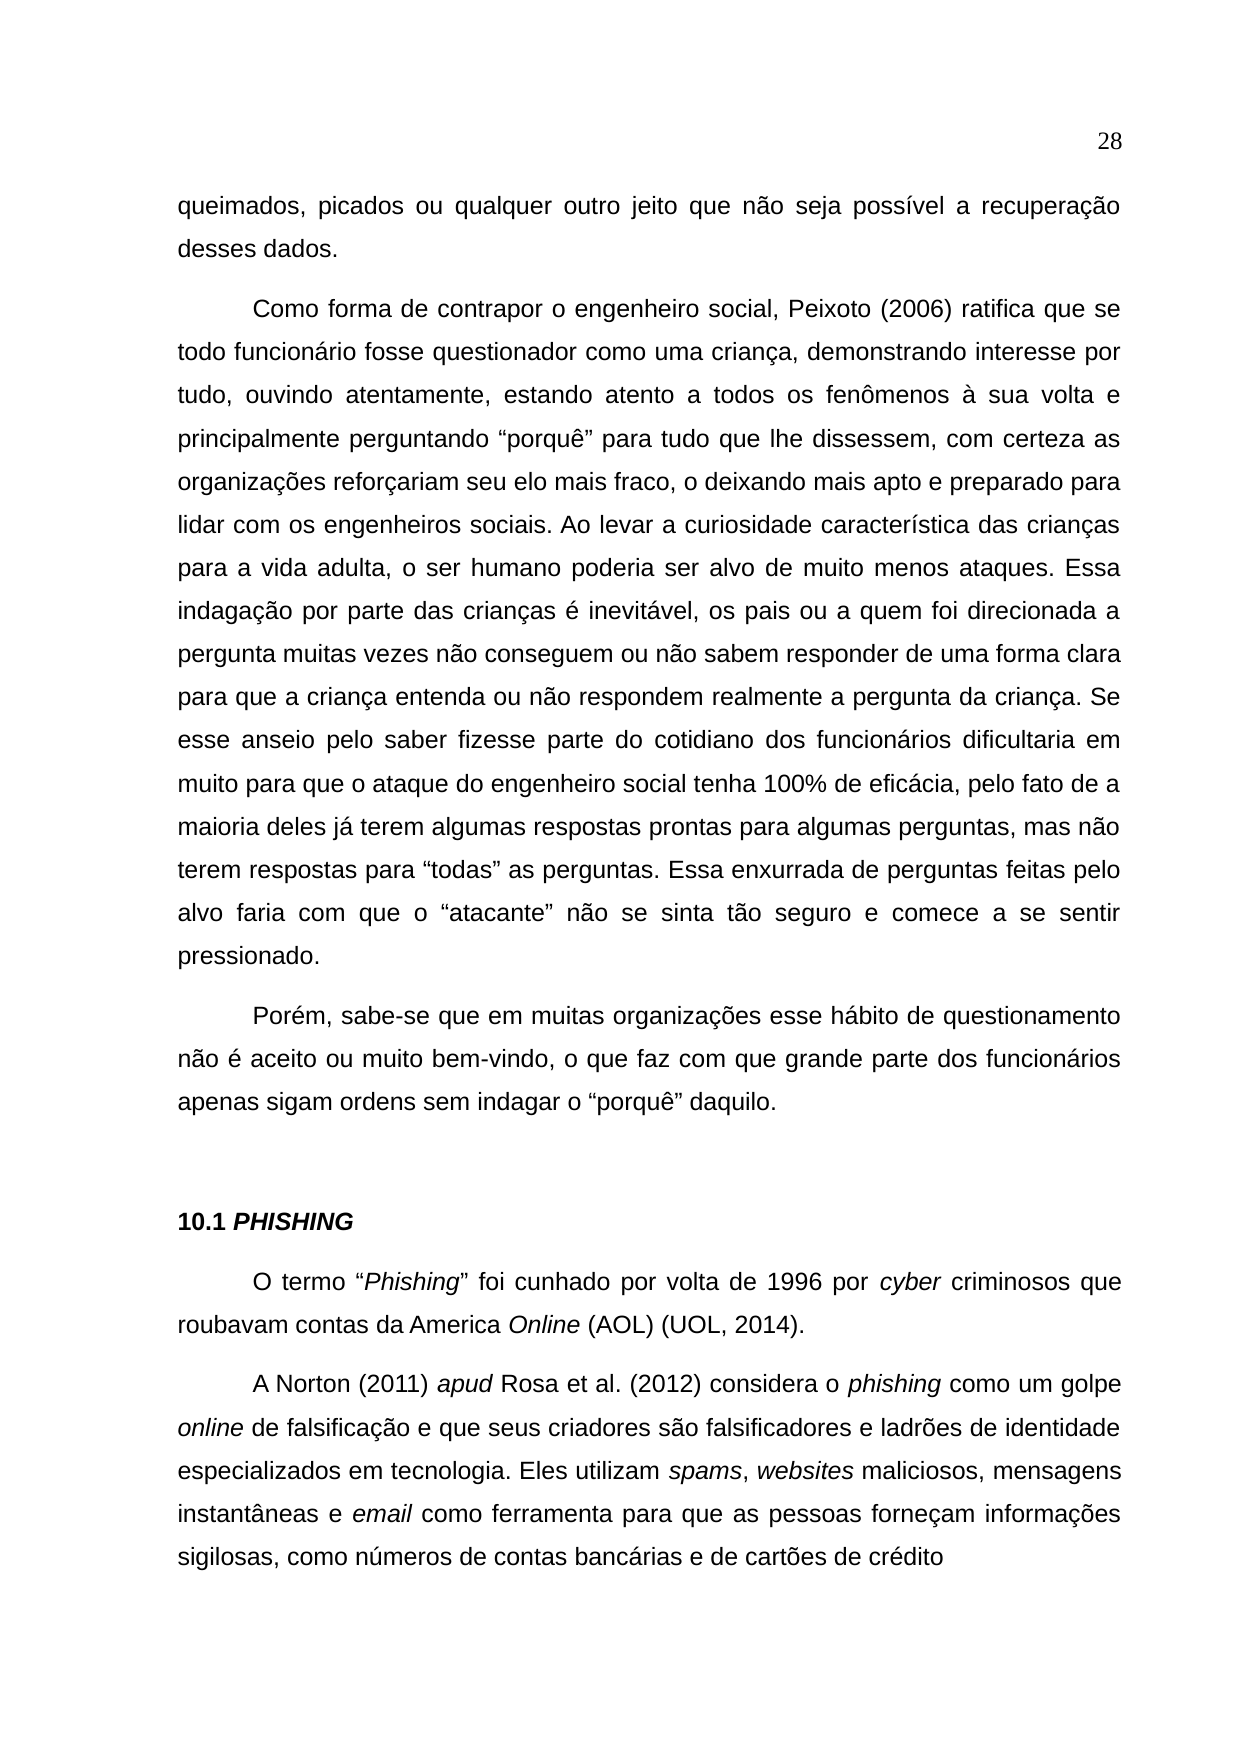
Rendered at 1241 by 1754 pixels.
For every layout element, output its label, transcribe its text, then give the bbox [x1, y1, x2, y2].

text 10.1 PHISHING [177, 1207, 1122, 1235]
text queimados, picados ou qualquer outro jeito que não seja possível a recuperação desses dados. [177, 191, 1122, 263]
text A Norton (2011) apud Rosa et al. (2012) considera o phishing como um golpe online de falsificação e que seus criadores são falsificadores e ladrões de identidade especializados em tecnologia. Eles utilizam spams, websites maliciosos, mensagens instantâneas e email como ferramenta para que as pessoas forneçam informações sigilosas, como números de contas bancárias e de cartões de crédito [177, 1369, 1122, 1571]
text Como forma de contrapor o engenheiro social, Peixoto (2006) ratifica que se todo funcionário fosse questionador como uma criança, demonstrando interesse por tudo, ouvindo atentamente, estando atento a todos os fenômenos à sua volta e principalmente perguntando “porquê” para tudo que lhe dissessem, com certeza as organizações reforçariam seu elo mais fraco, o deixando mais apto e preparado para lidar com os engenheiros sociais. Ao levar a curiosidade característica das crianças para a vida adulta, o ser humano poderia ser alvo de muito menos ataques. Essa indagação por parte das crianças é inevitável, os pais ou a quem foi direcionada a pergunta muitas vezes não conseguem ou não sabem responder de uma forma clara para que a criança entenda ou não respondem realmente a pergunta da criança. Se esse anseio pelo saber fizesse parte do cotidiano dos funcionários dificultaria em muito para que o ataque do engenheiro social tenha 100% de eficácia, pelo fato de a maioria deles já terem algumas respostas prontas para algumas perguntas, mas não terem respostas para “todas” as perguntas. Essa enxurrada de perguntas feitas pelo alvo faria com que o “atacante” não se sinta tão seguro e comece a se sentir pressionado. [177, 294, 1122, 970]
text O termo “Phishing” foi cunhado por volta de 1996 por cyber criminosos que roubavam contas da America Online (AOL) (UOL, 2014). [177, 1266, 1122, 1338]
text Porém, sabe-se que em muitas organizações esse hábito de questionamento não é aceito ou muito bem-vindo, o que faz com que grande parte dos funcionários apenas sigam ordens sem indagar o “porquê” daquilo. [177, 1001, 1122, 1116]
